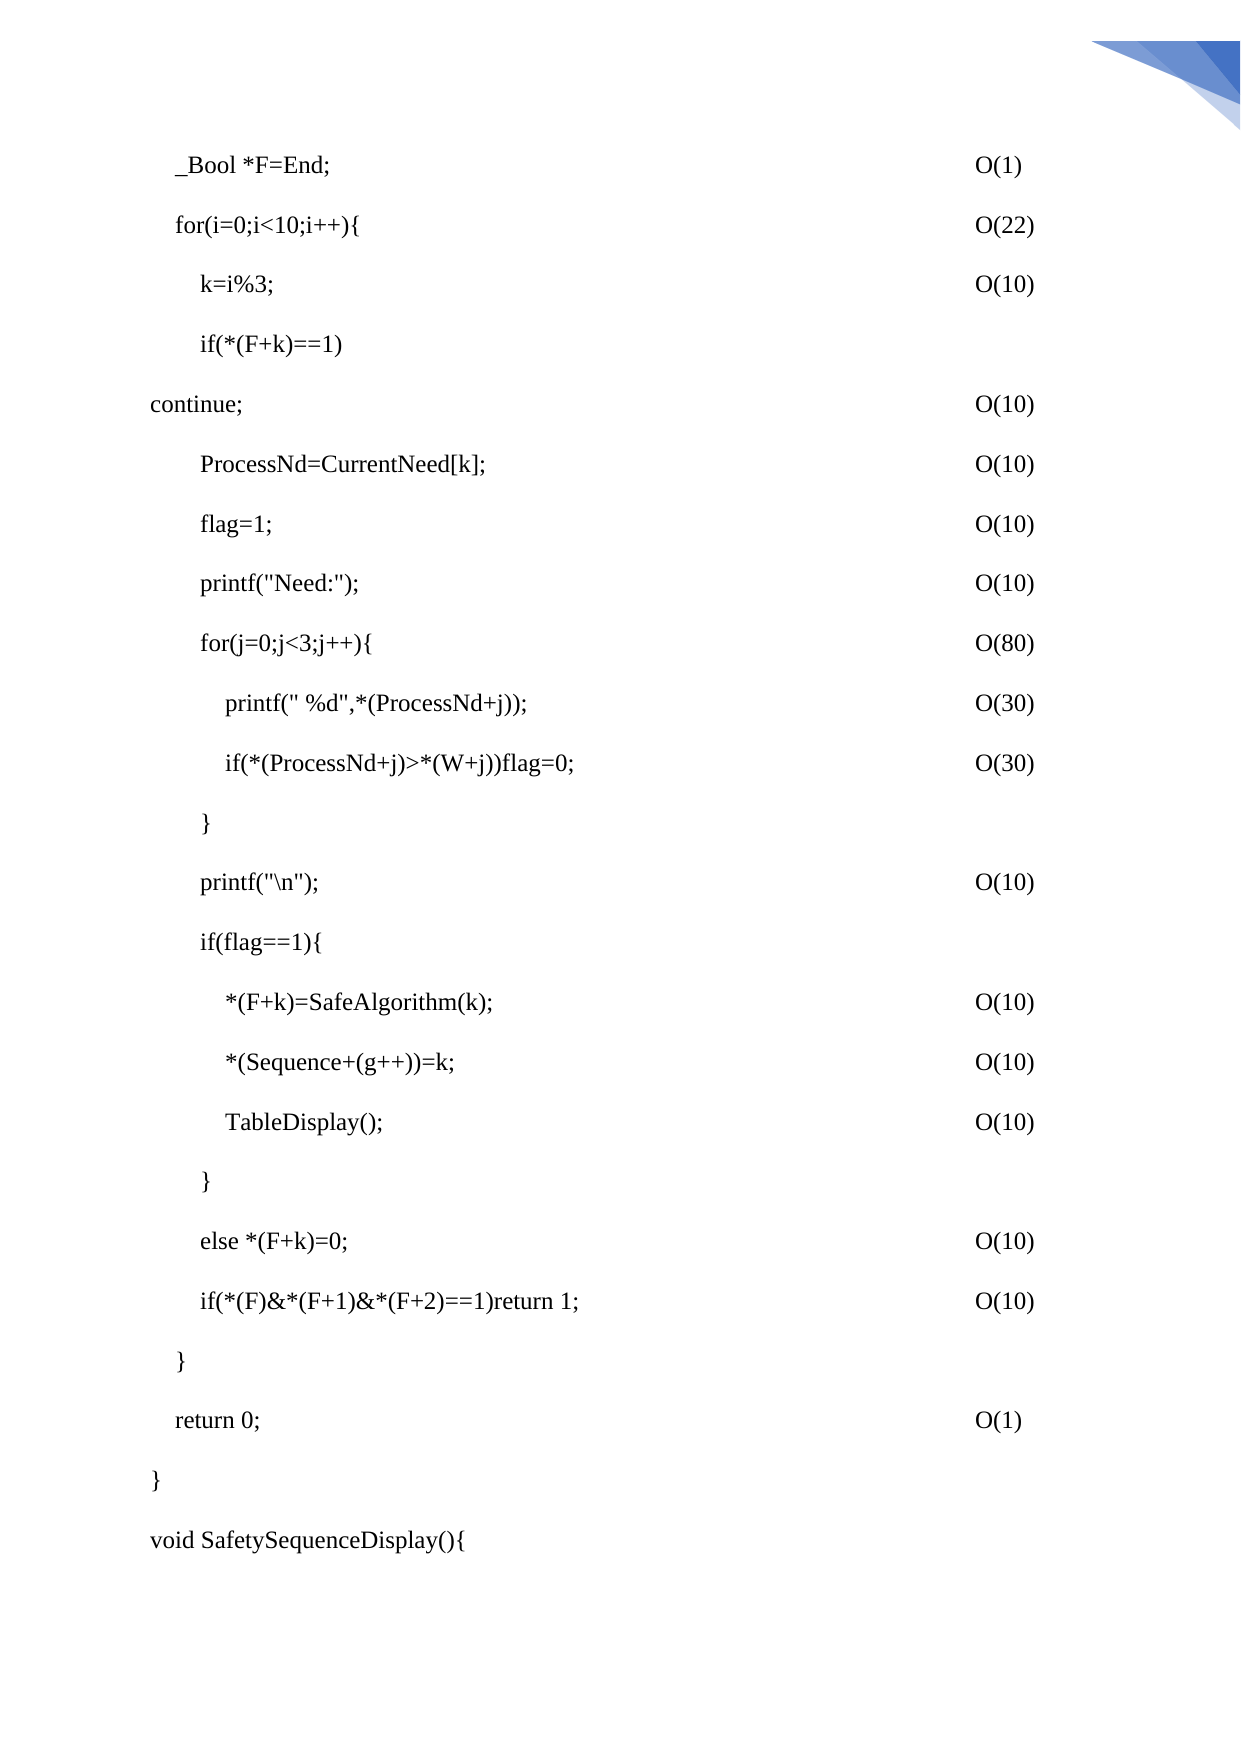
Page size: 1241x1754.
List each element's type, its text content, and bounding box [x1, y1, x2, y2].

text if(*(F+k)==1) [150, 329, 1090, 358]
picture [1091, 41, 1241, 207]
text continue; O(10) [150, 389, 1090, 418]
text TableDisplay(); O(10) [150, 1107, 1090, 1135]
text } [150, 1465, 1090, 1494]
text } [150, 1166, 1090, 1195]
text _Bool *F=End; O(1) [150, 150, 1090, 179]
text k=i%3; O(10) [150, 269, 1090, 298]
text printf("Need:"); O(10) [150, 568, 1090, 597]
text printf(" %d",*(ProcessNd+j)); O(30) [150, 688, 1090, 717]
text ProcessNd=CurrentNeed[k]; O(10) [150, 449, 1090, 478]
text } [150, 1346, 1090, 1374]
text if(*(ProcessNd+j)>*(W+j))flag=0; O(30) [150, 748, 1090, 777]
text *(F+k)=SafeAlgorithm(k); O(10) [150, 987, 1090, 1016]
text } [150, 808, 1090, 836]
text *(Sequence+(g++))=k; O(10) [150, 1047, 1090, 1076]
text flag=1; O(10) [150, 509, 1090, 537]
text for(j=0;j<3;j++){ O(80) [150, 628, 1090, 657]
text printf("\n"); O(10) [150, 867, 1090, 896]
text if(*(F)&*(F+1)&*(F+2)==1)return 1; O(10) [150, 1286, 1090, 1315]
text if(flag==1){ [150, 927, 1090, 956]
text return 0; O(1) [150, 1406, 1090, 1434]
text else *(F+k)=0; O(10) [150, 1226, 1090, 1255]
text for(i=0;i<10;i++){ O(22) [150, 210, 1090, 238]
text void SafetySequenceDisplay(){ [150, 1525, 1090, 1554]
